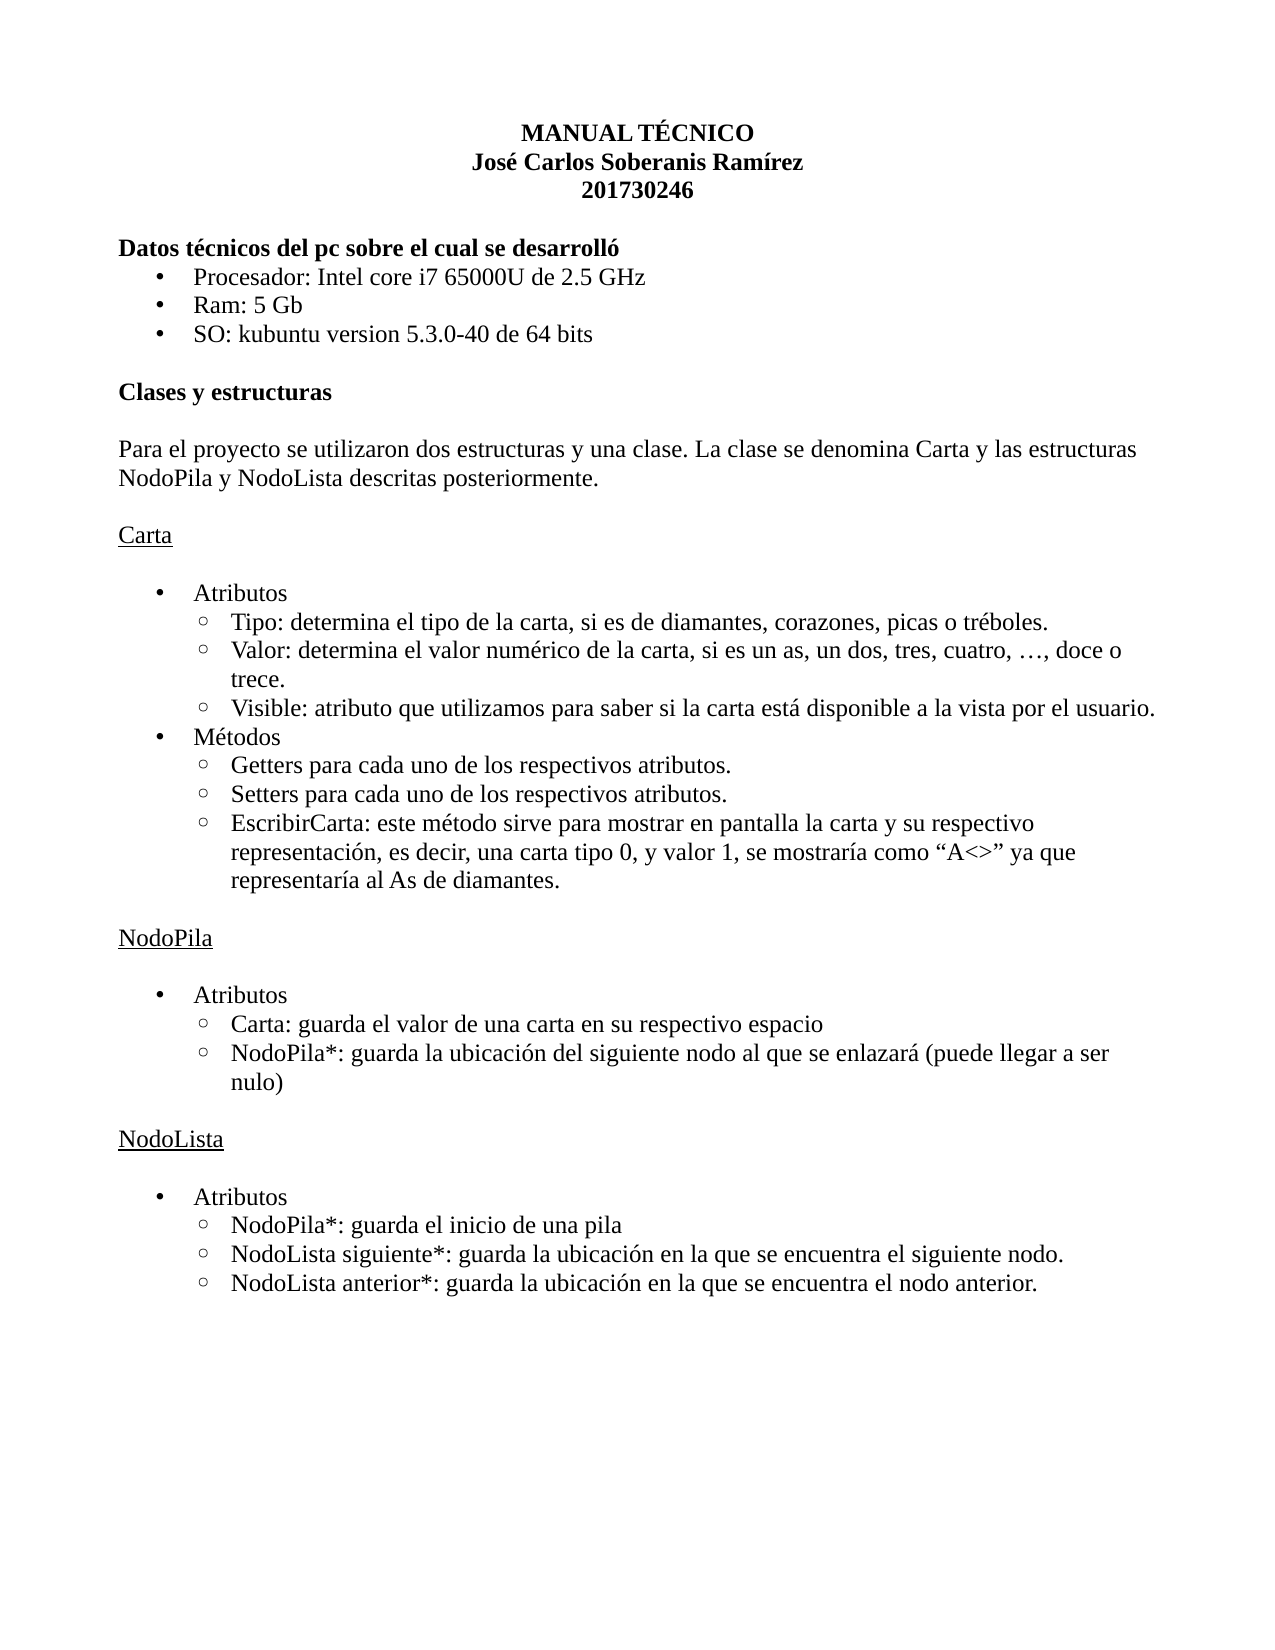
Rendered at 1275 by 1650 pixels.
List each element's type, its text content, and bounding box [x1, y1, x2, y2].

list NodoLista siguiente*: guarda la ubicación en la que se encuentra el siguiente nodo. [193, 1239, 1157, 1268]
list Métodos [156, 722, 1157, 751]
text Carta [118, 521, 1157, 549]
text José Carlos Soberanis Ramírez [118, 147, 1157, 176]
list Carta: guarda el valor de una carta en su respectivo espacio [193, 1009, 1157, 1038]
list Atributos [156, 1182, 1157, 1211]
list Procesador: Intel core i7 65000U de 2.5 GHz [156, 262, 1157, 291]
text Para el proyecto se utilizaron dos estructuras y una clase. La clase se denomina Carta y las estructuras NodoPila y NodoLista descritas posteriormente. [118, 434, 1157, 492]
text NodoPila [118, 923, 1157, 952]
text MANUAL TÉCNICO [118, 118, 1157, 147]
list SO: kubuntu version 5.3.0-40 de 64 bits [156, 319, 1157, 348]
list Atributos [156, 578, 1157, 607]
list NodoPila*: guarda la ubicación del siguiente nodo al que se enlazará (puede llegar a ser nulo) [193, 1038, 1157, 1096]
list Atributos [156, 981, 1157, 1009]
list Setters para cada uno de los respectivos atributos. [193, 779, 1157, 808]
list Visible: atributo que utilizamos para saber si la carta está disponible a la vista por el usuario. [193, 693, 1157, 722]
list Valor: determina el valor numérico de la carta, si es un as, un dos, tres, cuatro, …, doce o trece. [193, 636, 1157, 693]
list Tipo: determina el tipo de la carta, si es de diamantes, corazones, picas o tréboles. [193, 607, 1157, 636]
text Datos técnicos del pc sobre el cual se desarrolló [118, 233, 1157, 262]
list Ram: 5 Gb [156, 291, 1157, 319]
list NodoPila*: guarda el inicio de una pila [193, 1211, 1157, 1239]
list EscribirCarta: este método sirve para mostrar en pantalla la carta y su respectivo representación, es decir, una carta tipo 0, y valor 1, se mostraría como “A<>” ya que representaría al As de diamantes. [193, 808, 1157, 894]
list NodoLista anterior*: guarda la ubicación en la que se encuentra el nodo anterior. [193, 1268, 1157, 1297]
list Getters para cada uno de los respectivos atributos. [193, 751, 1157, 779]
text NodoLista [118, 1124, 1157, 1153]
text Clases y estructuras [118, 377, 1157, 406]
text 201730246 [118, 176, 1157, 204]
